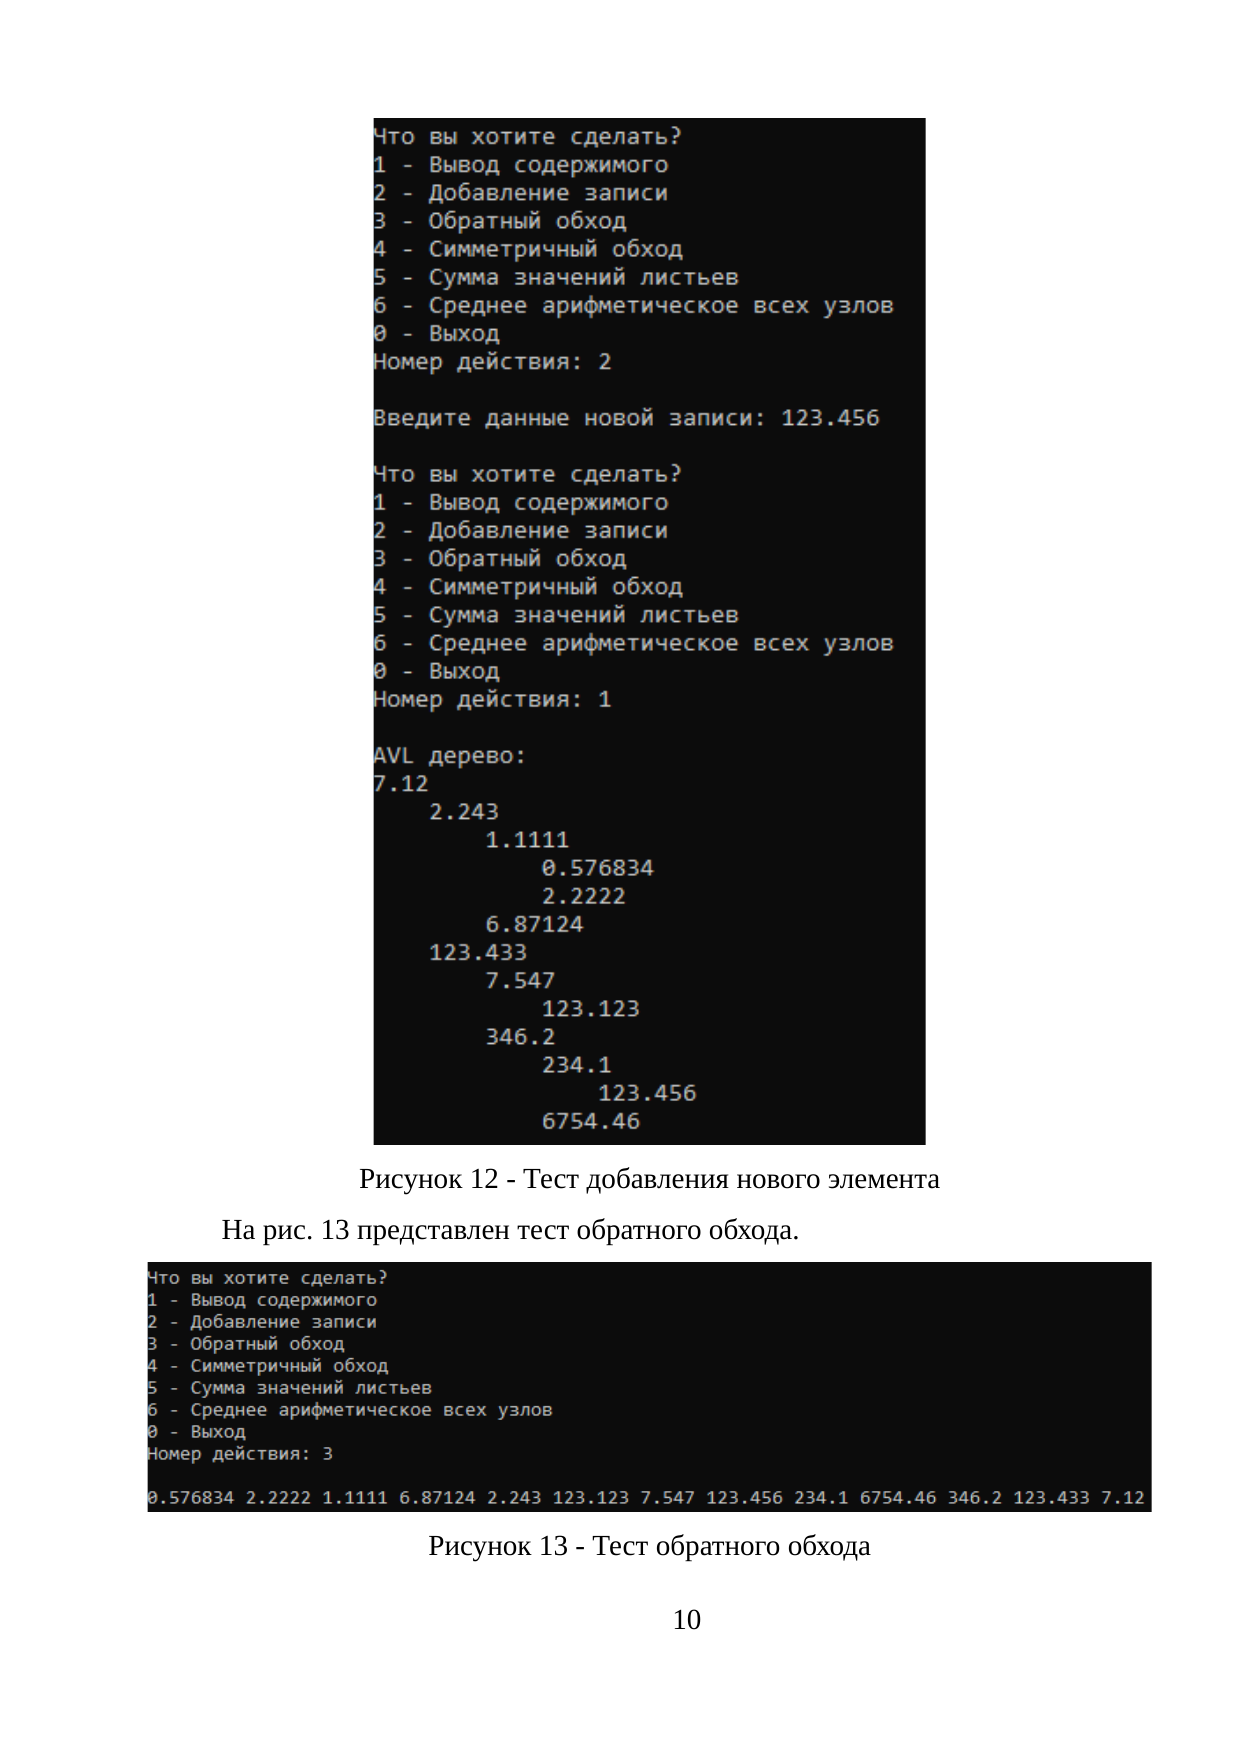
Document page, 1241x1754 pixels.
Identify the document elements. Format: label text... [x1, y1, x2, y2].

text Рисунок 13 - Тест обратного обхода [148, 1512, 1152, 1562]
text Рисунок 12 - Тест добавления нового элемента [313, 118, 986, 1195]
text На рис. 13 представлен тест обратного обхода. [148, 1212, 1152, 1246]
picture [373, 118, 926, 1145]
picture [147, 1262, 1152, 1512]
